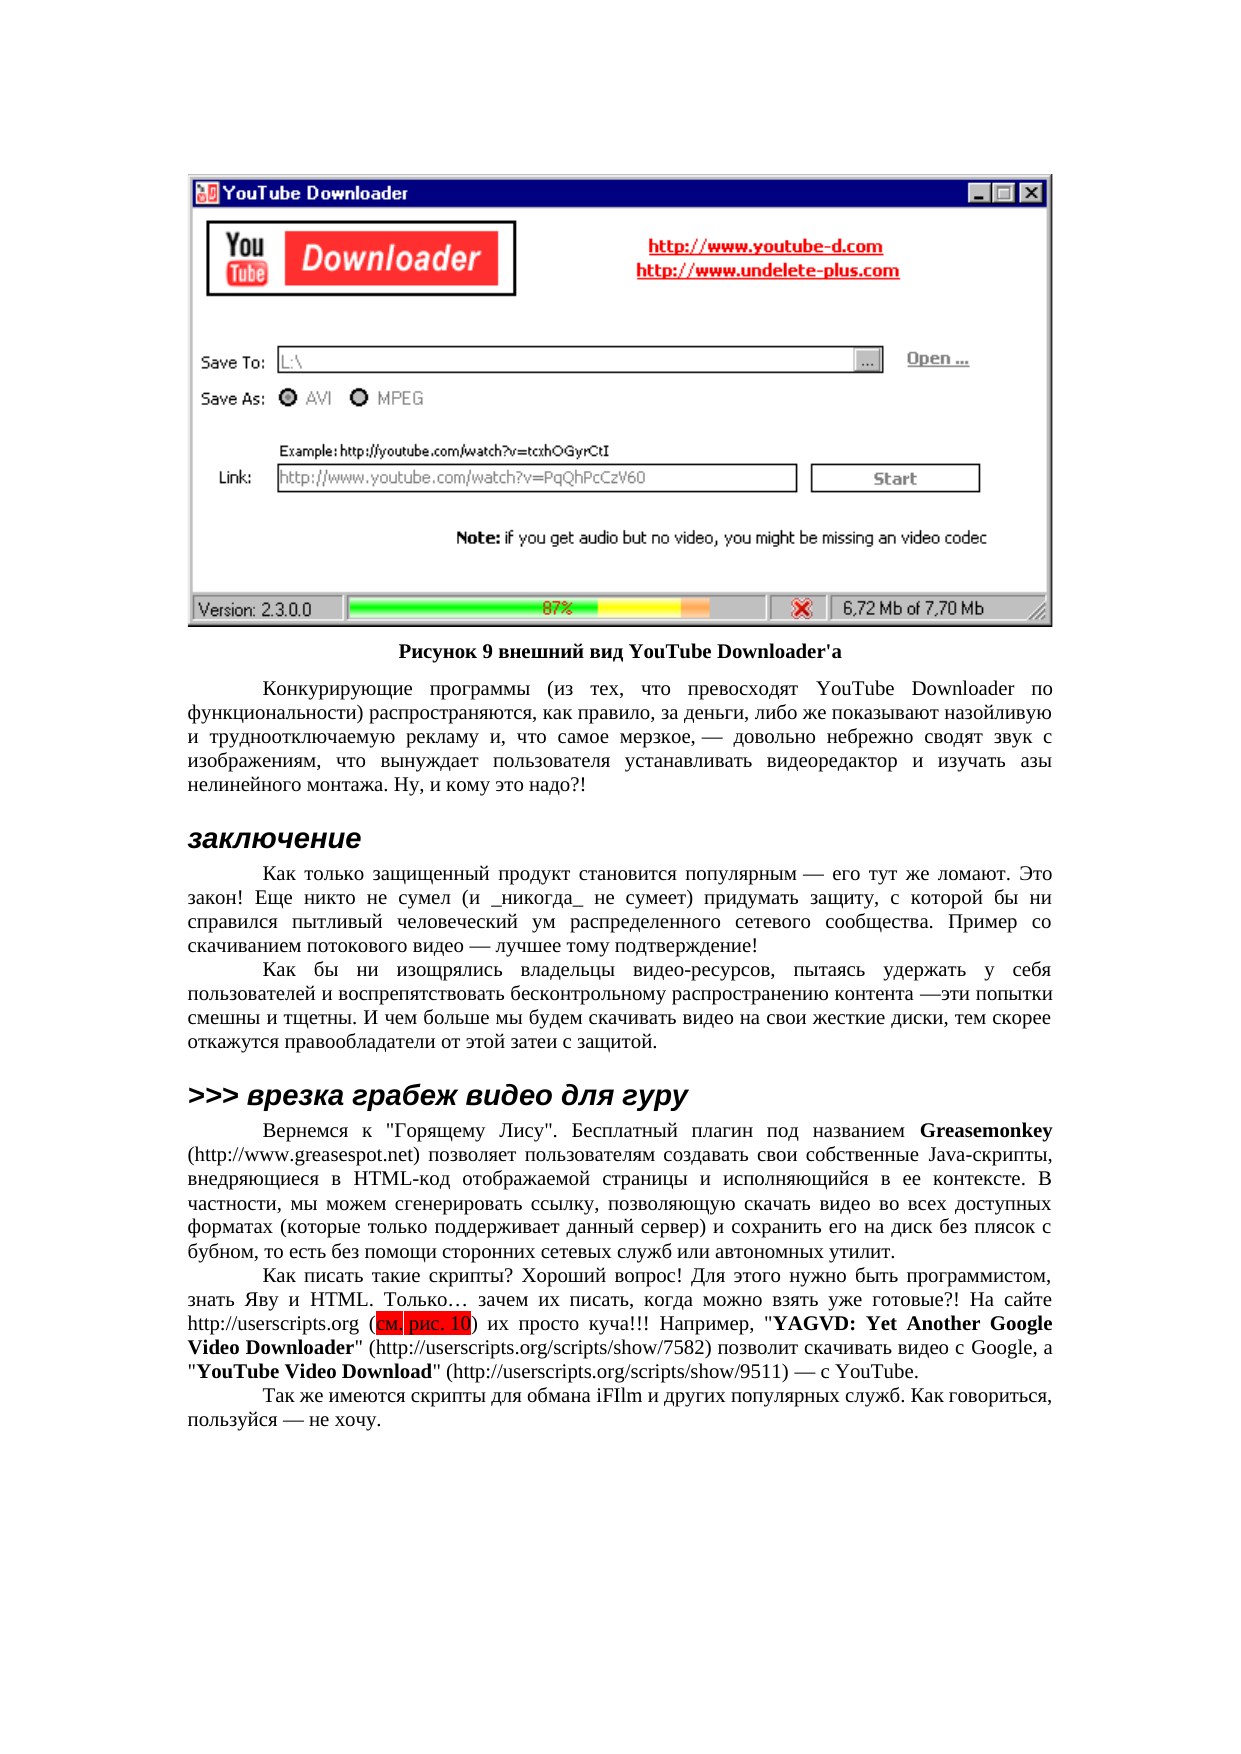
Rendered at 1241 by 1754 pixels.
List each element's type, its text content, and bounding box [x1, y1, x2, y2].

text Так же имеются скрипты для обмана iFIlm и других популярных служб. Как говориться, пользуйся — не хочу. [187, 1383, 1053, 1431]
text Как только защищенный продукт становится популярным — его тут же ломают. Это закон! Еще никто не сумел (и _никогда_ не сумеет) придумать защиту, с которой бы ни справился пытливый человеческий ум распределенного сетевого сообщества. Пример со скачиванием потокового видео — лучшее тому подтверждение! [187, 861, 1053, 957]
text Конкурирующие программы (из тех, что превосходят YouTube Downloader по функциональности) распространяются, как правило, за деньги, либо же показывают назойливую и трудноотключаемую рекламу и, что самое мерзкое, — довольно небрежно сводят звук с изображениям, что вынуждает пользователя устанавливать видеоредактор и изучать азы нелинейного монтажа. Ну, и кому это надо?! [187, 676, 1053, 796]
subtitle >>> врезка грабеж видео для гуру [187, 1078, 1053, 1112]
text Рисунок 9 внешний вид YouTube Downloader'а [187, 639, 1053, 663]
text Как писать такие скрипты? Хороший вопрос! Для этого нужно быть программистом, знать Яву и HTML. Только… зачем их писать, когда можно взять уже готовые?! На сайте http://userscripts.org (см. рис. 10) их просто куча!!! Например, "YAGVD: Yet Another Google Video Downloader" (http://userscripts.org/scripts/show/7582) позволит скачивать видео с Google, а "YouTube Video Download" (http://userscripts.org/scripts/show/9511) — c YouTube. [187, 1263, 1053, 1383]
text Вернемся к "Горящему Лису". Бесплатный плагин под названием Greasemonkey (http://www.greasespot.net) позволяет пользователям создавать свои собственные Java-скрипты, внедряющиеся в HTML-код отображаемой страницы и исполняющийся в ее контексте. В частности, мы можем сгенерировать ссылку, позволяющую скачать видео во всех доступных форматах (которые только поддерживает данный сервер) и сохранить его на диск без плясок с бубном, то есть без помощи сторонних сетевых служб или автономных утилит. [187, 1118, 1053, 1263]
text Как бы ни изощрялись владельцы видео-ресурсов, пытаясь удержать у себя пользователей и воспрепятствовать бесконтрольному распространению контента —эти попытки смешны и тщетны. И чем больше мы будем скачивать видео на свои жесткие диски, тем скорее откажутся правообладатели от этой затеи с защитой. [187, 957, 1053, 1053]
picture [187, 174, 1053, 627]
subtitle заключение [187, 821, 1053, 855]
